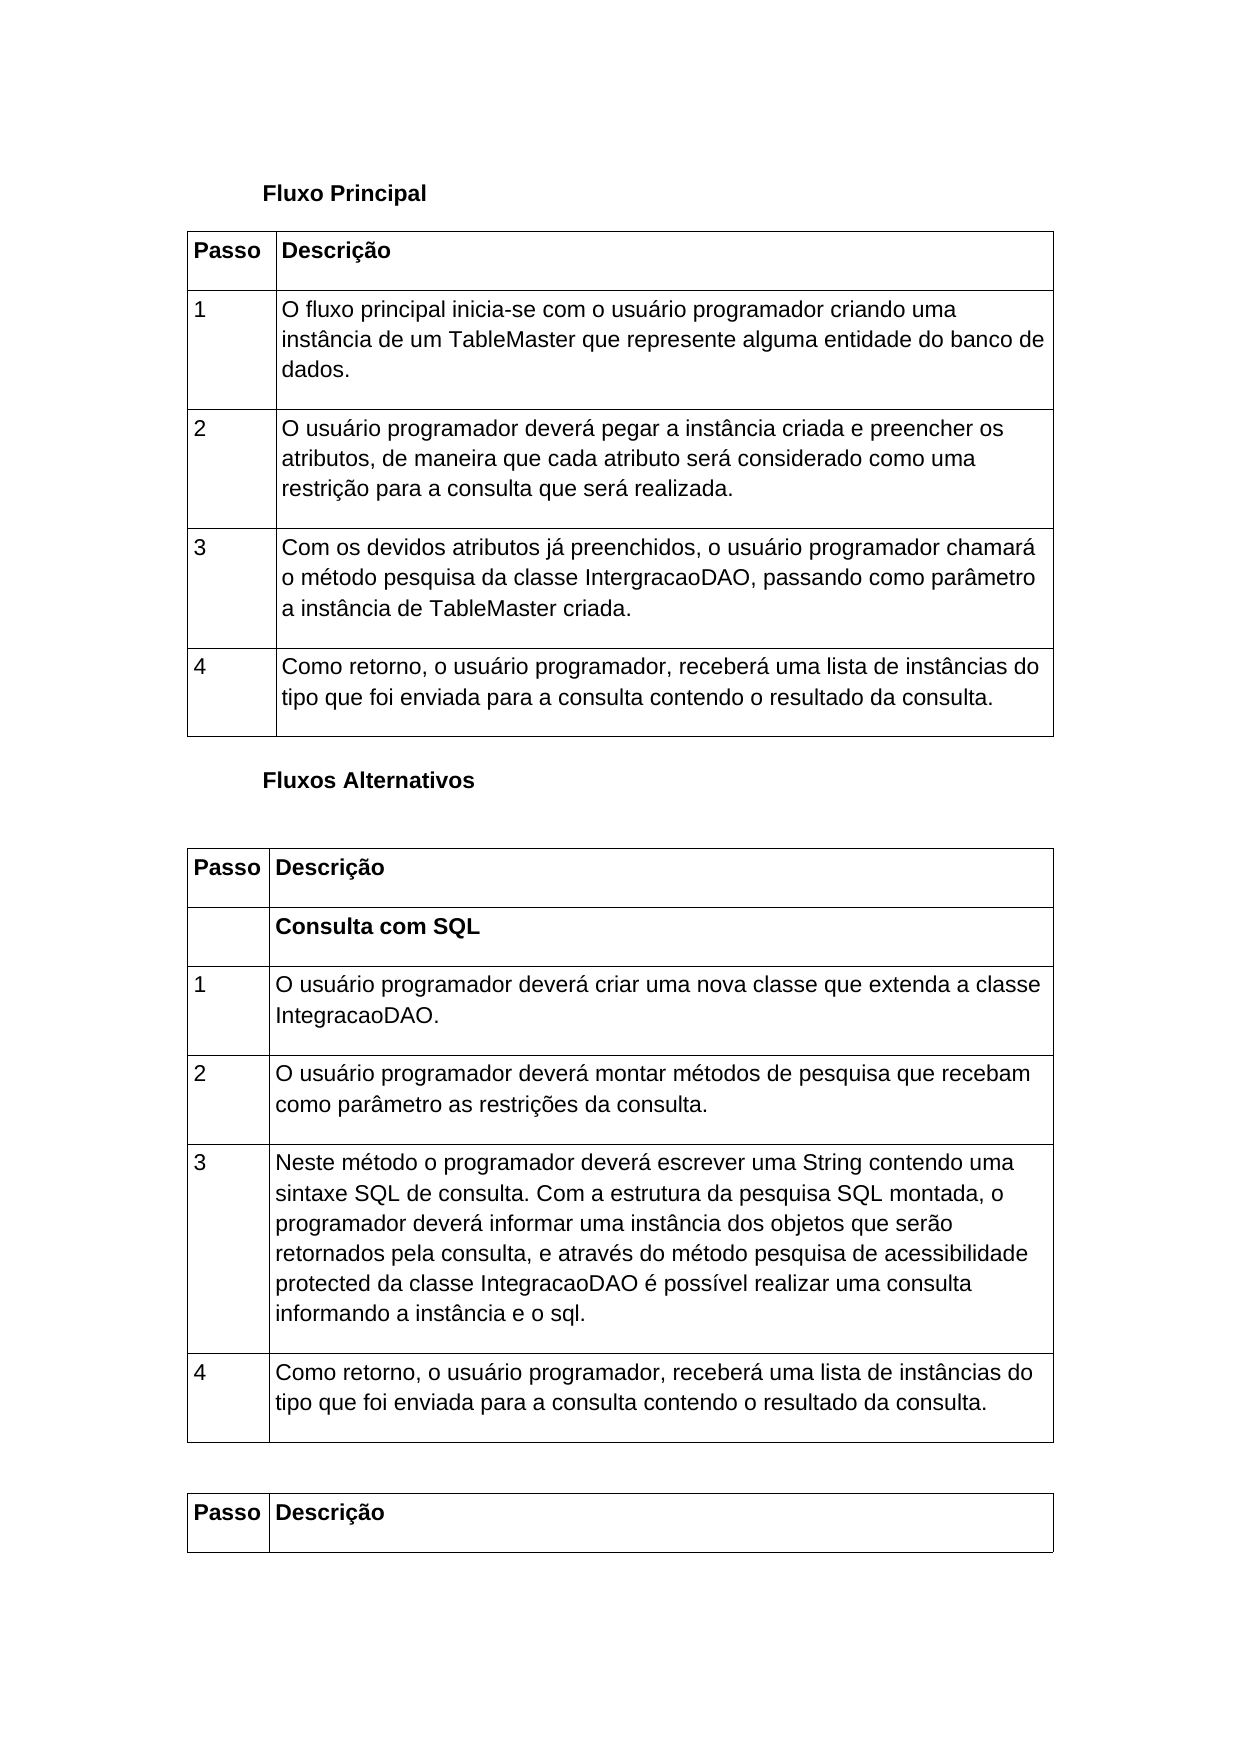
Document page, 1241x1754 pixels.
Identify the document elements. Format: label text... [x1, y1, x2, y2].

table_header Passo [188, 849, 269, 907]
table_cell Como retorno, o usuário programador, receberá uma lista de instâncias do tipo que foi enviada para a consulta contendo o resultado da consulta. [277, 649, 1053, 736]
table_cell Neste método o programador deverá escrever uma String contendo uma sintaxe SQL de consulta. Com a estrutura da pesquisa SQL montada, o programador deverá informar uma instância dos objetos que serão retornados pela consulta, e através do método pesquisa de acessibilidade protected da classe IntegracaoDAO é possível realizar uma consulta informando a instância e o sql. [270, 1145, 1053, 1353]
table_cell 3 [188, 529, 276, 647]
table_cell [188, 908, 269, 966]
list Fluxo Principal [187, 180, 1053, 207]
table_cell Com os devidos atributos já preenchidos, o usuário programador chamará o método pesquisa da classe IntergracaoDAO, passando como parâmetro a instância de TableMaster criada. [277, 529, 1053, 647]
table_header Descrição [277, 232, 1053, 290]
table_cell 1 [188, 967, 269, 1054]
table_header Passo [188, 232, 276, 290]
table_cell 1 [188, 291, 276, 409]
table_header Descrição [270, 849, 1053, 907]
table_cell 3 [188, 1145, 269, 1353]
table_cell 2 [188, 410, 276, 528]
table_cell O usuário programador deverá criar uma nova classe que extenda a classe IntegracaoDAO. [270, 967, 1053, 1054]
table_cell 4 [188, 1354, 269, 1442]
table_cell O usuário programador deverá montar métodos de pesquisa que recebam como parâmetro as restrições da consulta. [270, 1056, 1053, 1143]
table_header Descrição [270, 1494, 1053, 1552]
table_cell Como retorno, o usuário programador, receberá uma lista de instâncias do tipo que foi enviada para a consulta contendo o resultado da consulta. [270, 1354, 1053, 1442]
table_cell 2 [188, 1056, 269, 1143]
table_cell O fluxo principal inicia-se com o usuário programador criando uma instância de um TableMaster que represente alguma entidade do banco de dados. [277, 291, 1053, 409]
table_header Passo [188, 1494, 269, 1552]
table_cell Consulta com SQL [270, 908, 1053, 966]
table_cell O usuário programador deverá pegar a instância criada e preencher os atributos, de maneira que cada atributo será considerado como uma restrição para a consulta que será realizada. [277, 410, 1053, 528]
table_cell 4 [188, 649, 276, 736]
list Fluxos Alternativos [187, 767, 1053, 793]
